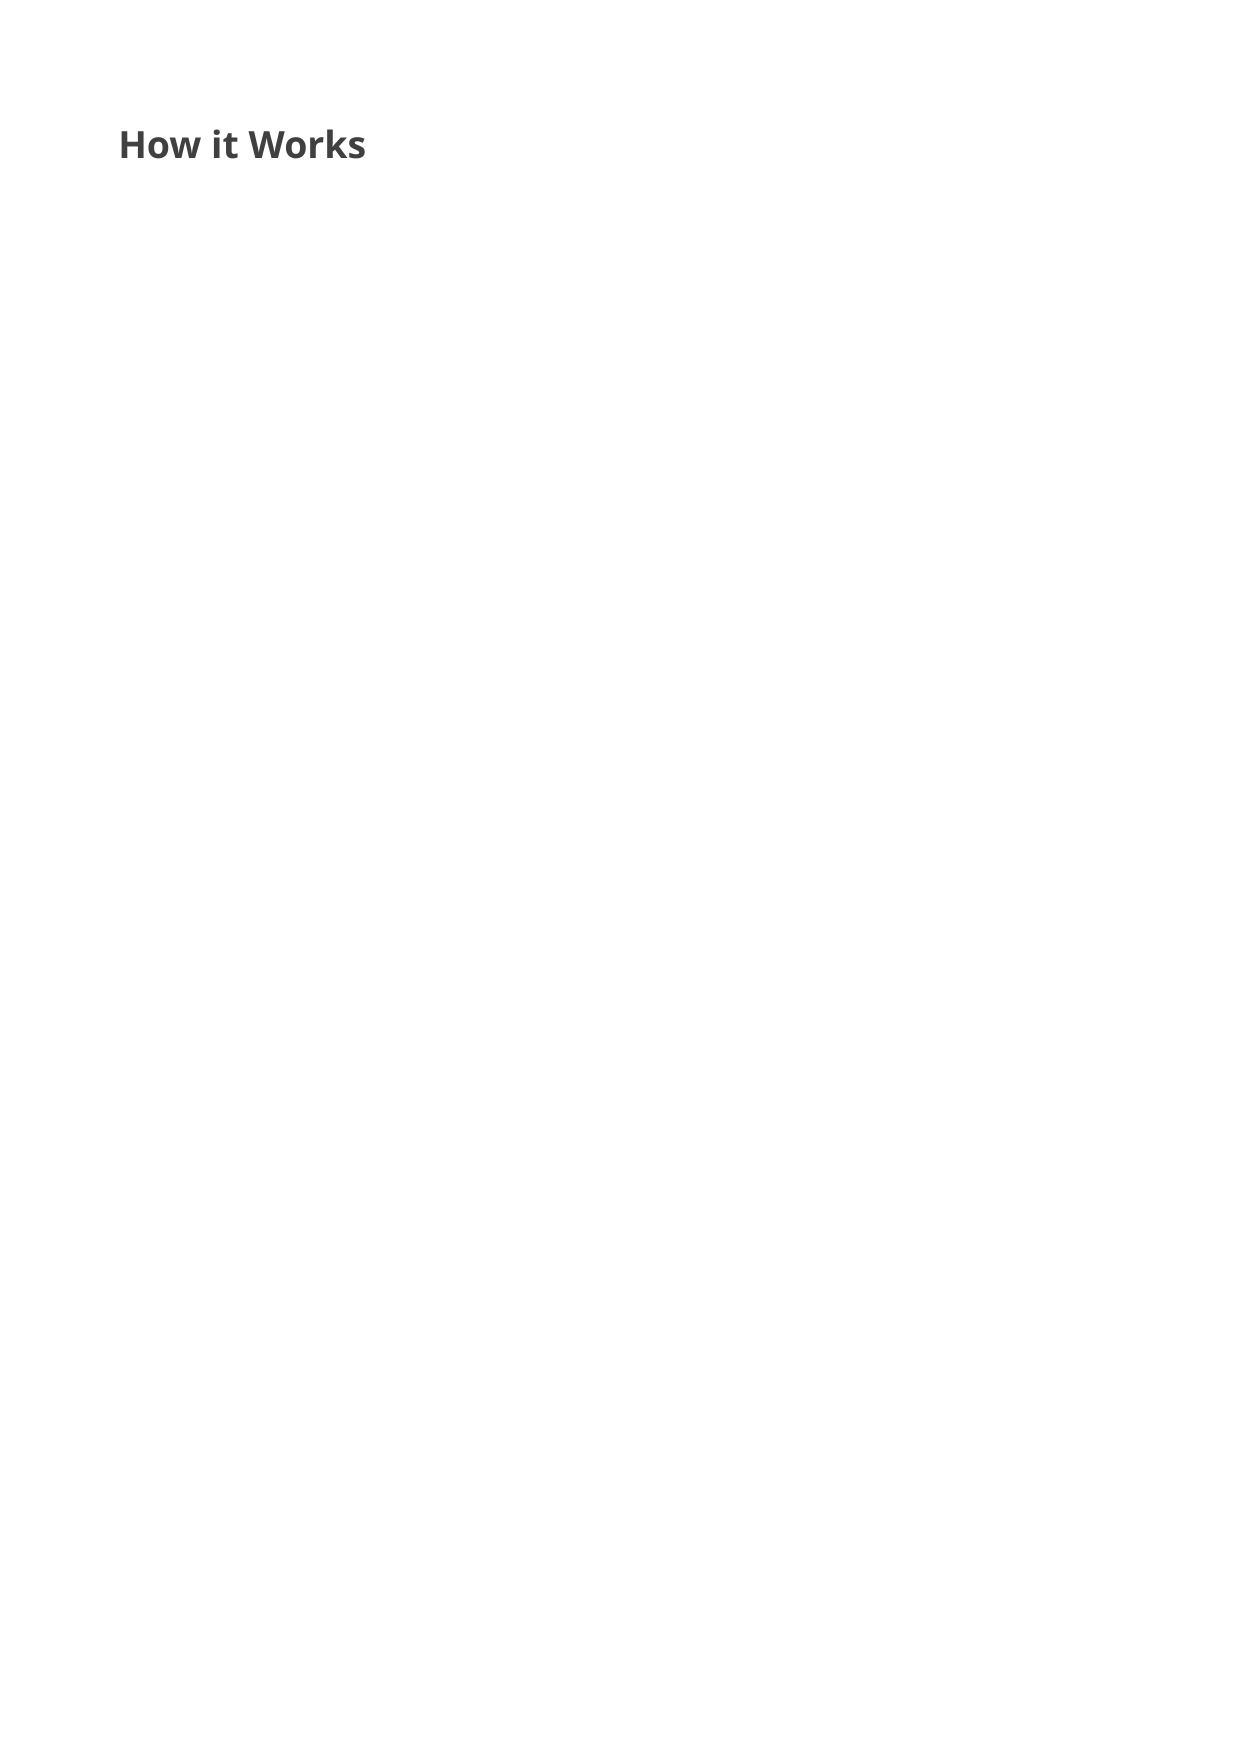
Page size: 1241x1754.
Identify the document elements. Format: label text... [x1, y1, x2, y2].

subtitle How it Works [118, 118, 1122, 169]
